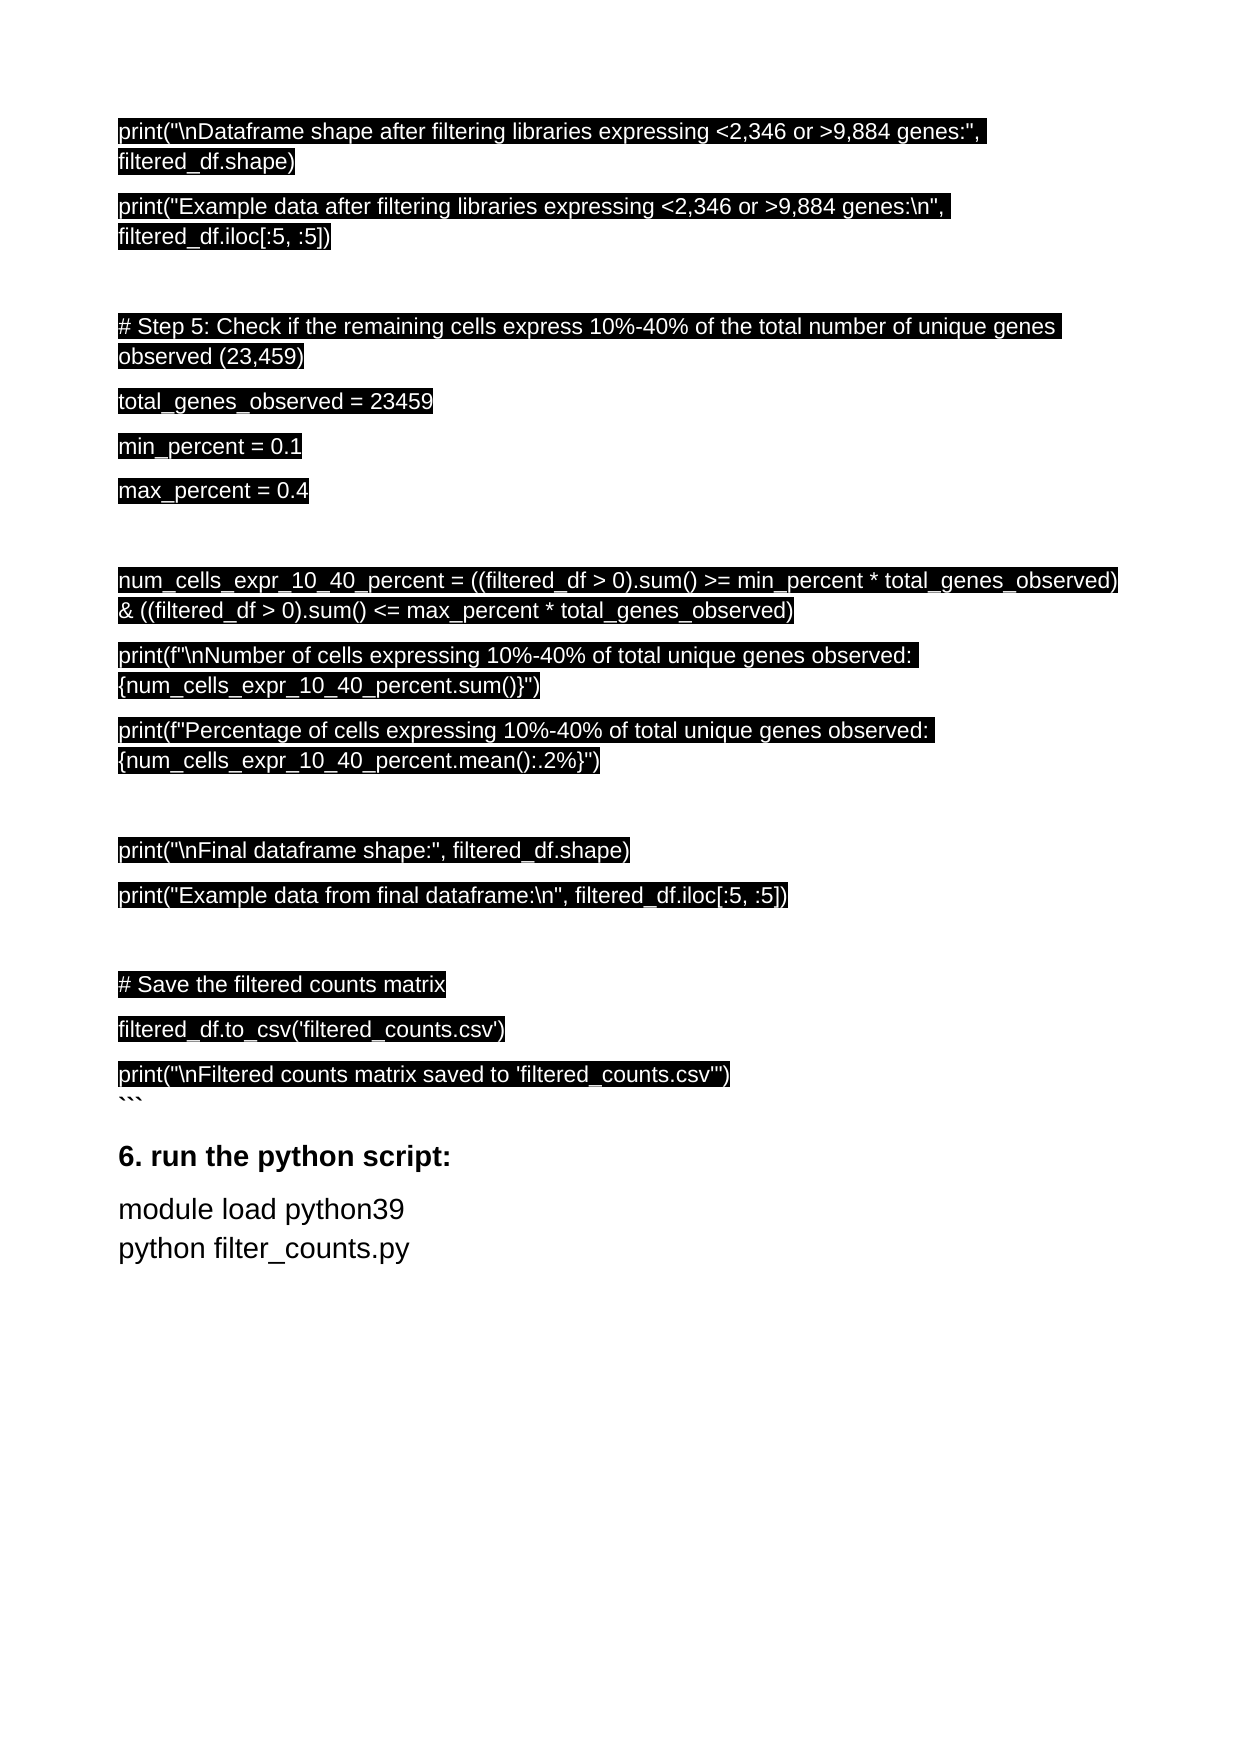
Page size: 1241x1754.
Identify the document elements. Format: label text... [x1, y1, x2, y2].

text module load python39 python filter_counts.py [118, 1192, 1122, 1264]
text print(f"Percentage of cells expressing 10%-40% of total unique genes observed: {num_cells_expr_10_40_percent.mean():.2%}") [118, 717, 1122, 774]
text num_cells_expr_10_40_percent = ((filtered_df > 0).sum() >= min_percent * total_genes_observed) & ((filtered_df > 0).sum() <= max_percent * total_genes_observed) [118, 567, 1122, 624]
text 6. run the python script: [118, 1139, 1122, 1173]
text # Step 5: Check if the remaining cells express 10%-40% of the total number of unique genes observed (23,459) [118, 313, 1122, 369]
text # Save the filtered counts matrix [118, 971, 1122, 998]
text print("\nFinal dataframe shape:", filtered_df.shape) [118, 837, 1122, 863]
text total_genes_observed = 23459 [118, 388, 1122, 414]
text max_percent = 0.4 [118, 477, 1122, 504]
text filtered_df.to_csv('filtered_counts.csv') [118, 1016, 1122, 1042]
text min_percent = 0.1 [118, 433, 1122, 459]
text print("\nFiltered counts matrix saved to 'filtered_counts.csv'") ``` [118, 1061, 1122, 1120]
text print("\nDataframe shape after filtering libraries expressing <2,346 or >9,884 genes:", filtered_df.shape) [118, 118, 1122, 175]
text print("Example data from final dataframe:\n", filtered_df.iloc[:5, :5]) [118, 882, 1122, 908]
text print("Example data after filtering libraries expressing <2,346 or >9,884 genes:\n", filtered_df.iloc[:5, :5]) [118, 193, 1122, 250]
text print(f"\nNumber of cells expressing 10%-40% of total unique genes observed: {num_cells_expr_10_40_percent.sum()}") [118, 642, 1122, 699]
